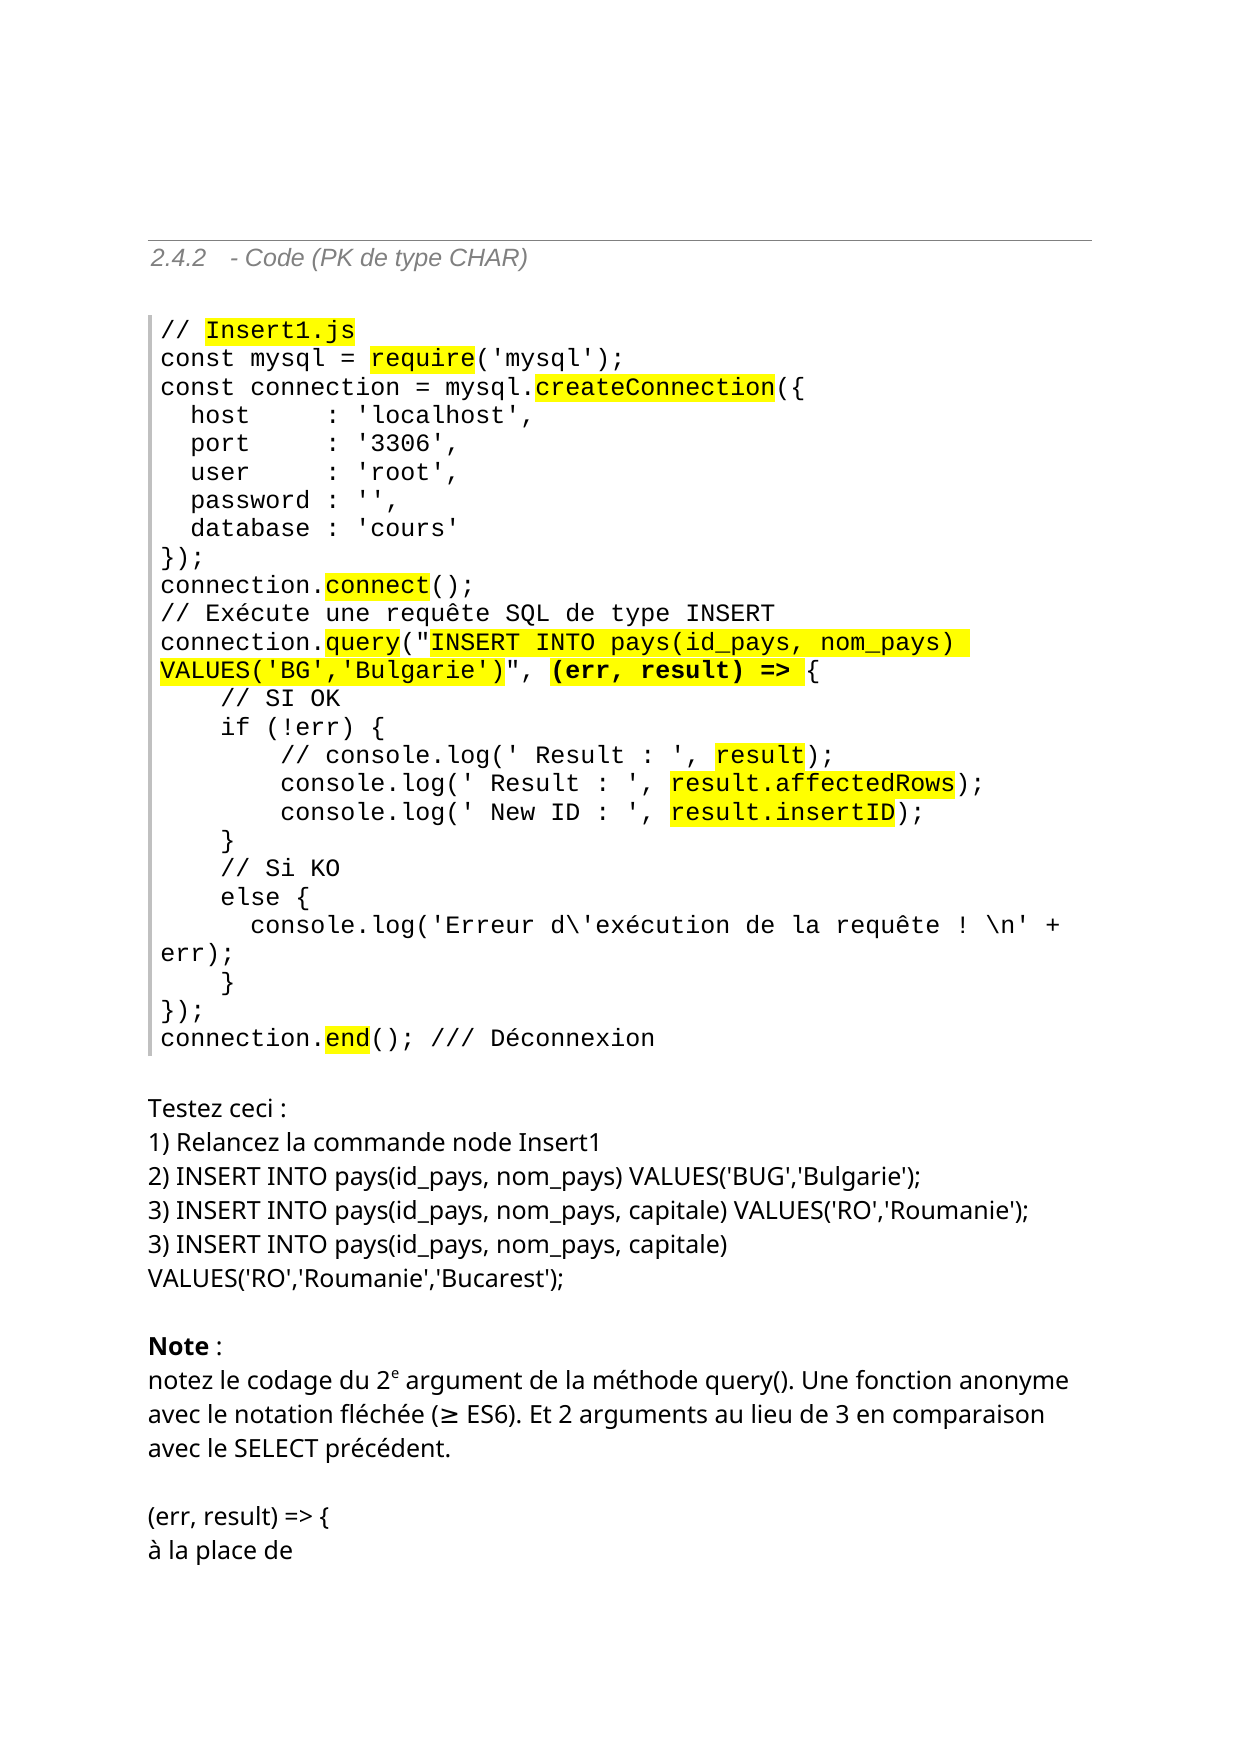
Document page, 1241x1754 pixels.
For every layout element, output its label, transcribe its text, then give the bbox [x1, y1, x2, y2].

text host : 'localhost', [152, 402, 1092, 431]
text if (!err) { [152, 714, 1092, 742]
text // console.log(' Result : ', result); [152, 742, 1092, 771]
text user : 'root', [152, 459, 1092, 487]
text console.log(' Result : ', result.affectedRows); [152, 771, 1092, 799]
text à la place de [148, 1533, 1092, 1567]
text console.log(' New ID : ', result.insertID); [152, 799, 1092, 827]
text // SI OK [152, 686, 1092, 714]
text // Insert1.js [152, 315, 1092, 346]
text connection.end(); /// Déconnexion [152, 1026, 1092, 1056]
text database : 'cours' [152, 516, 1092, 544]
text 1) Relancez la commande node Insert1 [148, 1124, 1092, 1158]
text // Exécute une requête SQL de type INSERT [152, 601, 1092, 629]
text password : '', [152, 487, 1092, 516]
subtitle - Code (PK de type CHAR) [148, 241, 1092, 275]
text } [152, 969, 1092, 997]
text 3) INSERT INTO pays(id_pays, nom_pays, capitale) VALUES('RO','Roumanie','Bucarest'); [148, 1226, 1092, 1294]
text connection.connect(); [152, 572, 1092, 601]
text port : '3306', [152, 431, 1092, 459]
text (err, result) => { [148, 1499, 1092, 1533]
text connection.query("INSERT INTO pays(id_pays, nom_pays) VALUES('BG','Bulgarie')", (err, result) => { [152, 629, 1092, 686]
text } [152, 827, 1092, 856]
text 2) INSERT INTO pays(id_pays, nom_pays) VALUES('BUG','Bulgarie'); [148, 1158, 1092, 1192]
text const mysql = require('mysql'); [152, 346, 1092, 374]
text 3) INSERT INTO pays(id_pays, nom_pays, capitale) VALUES('RO','Roumanie'); [148, 1192, 1092, 1226]
text // Si KO [152, 856, 1092, 884]
text notez le codage du 2e argument de la méthode query(). Une fonction anonyme avec le notation fléchée (≥ ES6). Et 2 arguments au lieu de 3 en comparaison avec le SELECT précédent. [148, 1363, 1092, 1465]
text }); [152, 544, 1092, 572]
text Testez ceci : [148, 1090, 1092, 1124]
text else { [152, 884, 1092, 912]
text }); [152, 997, 1092, 1026]
text Note : [148, 1329, 1092, 1363]
text const connection = mysql.createConnection({ [152, 374, 1092, 402]
text console.log('Erreur d\'exécution de la requête ! \n' + err); [152, 912, 1092, 969]
